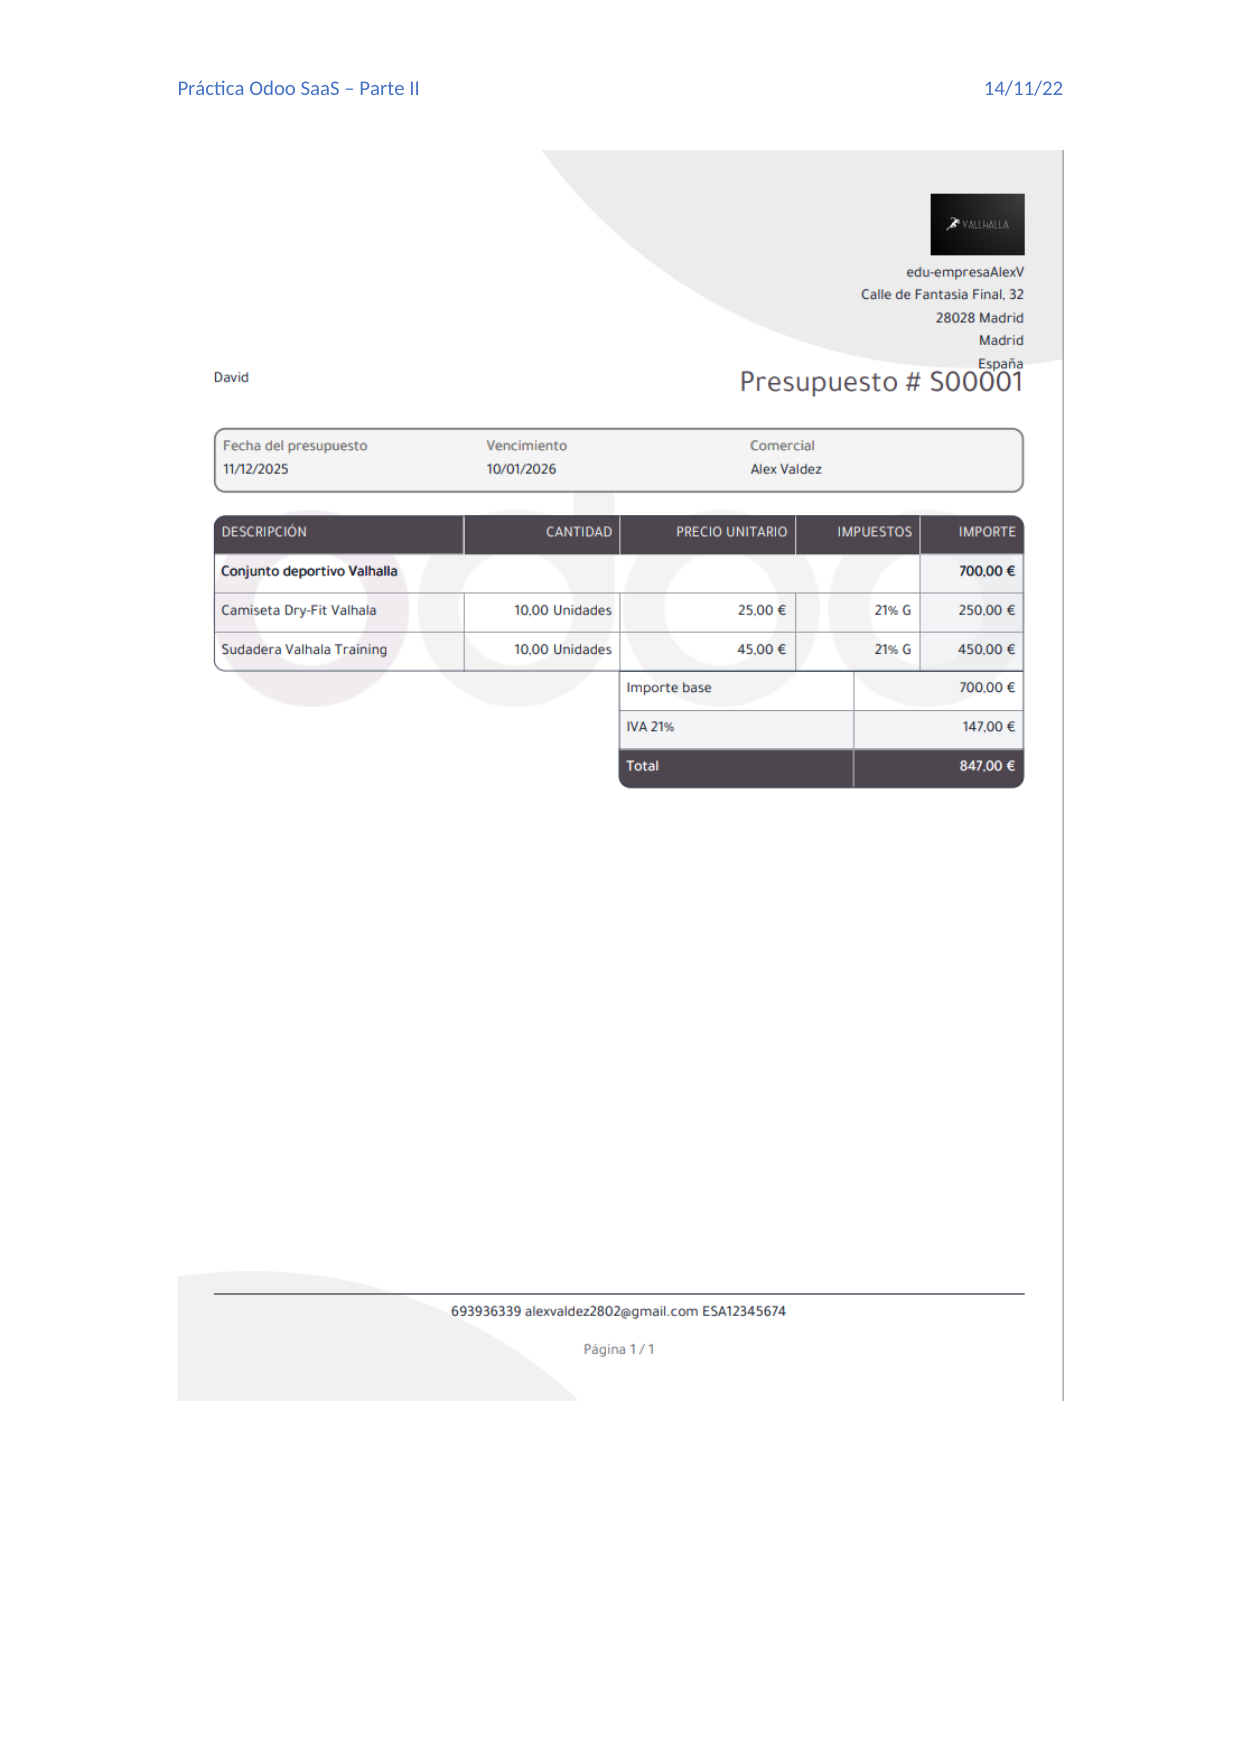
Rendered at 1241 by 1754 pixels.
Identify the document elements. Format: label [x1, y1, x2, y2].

picture [177, 150, 1064, 1401]
